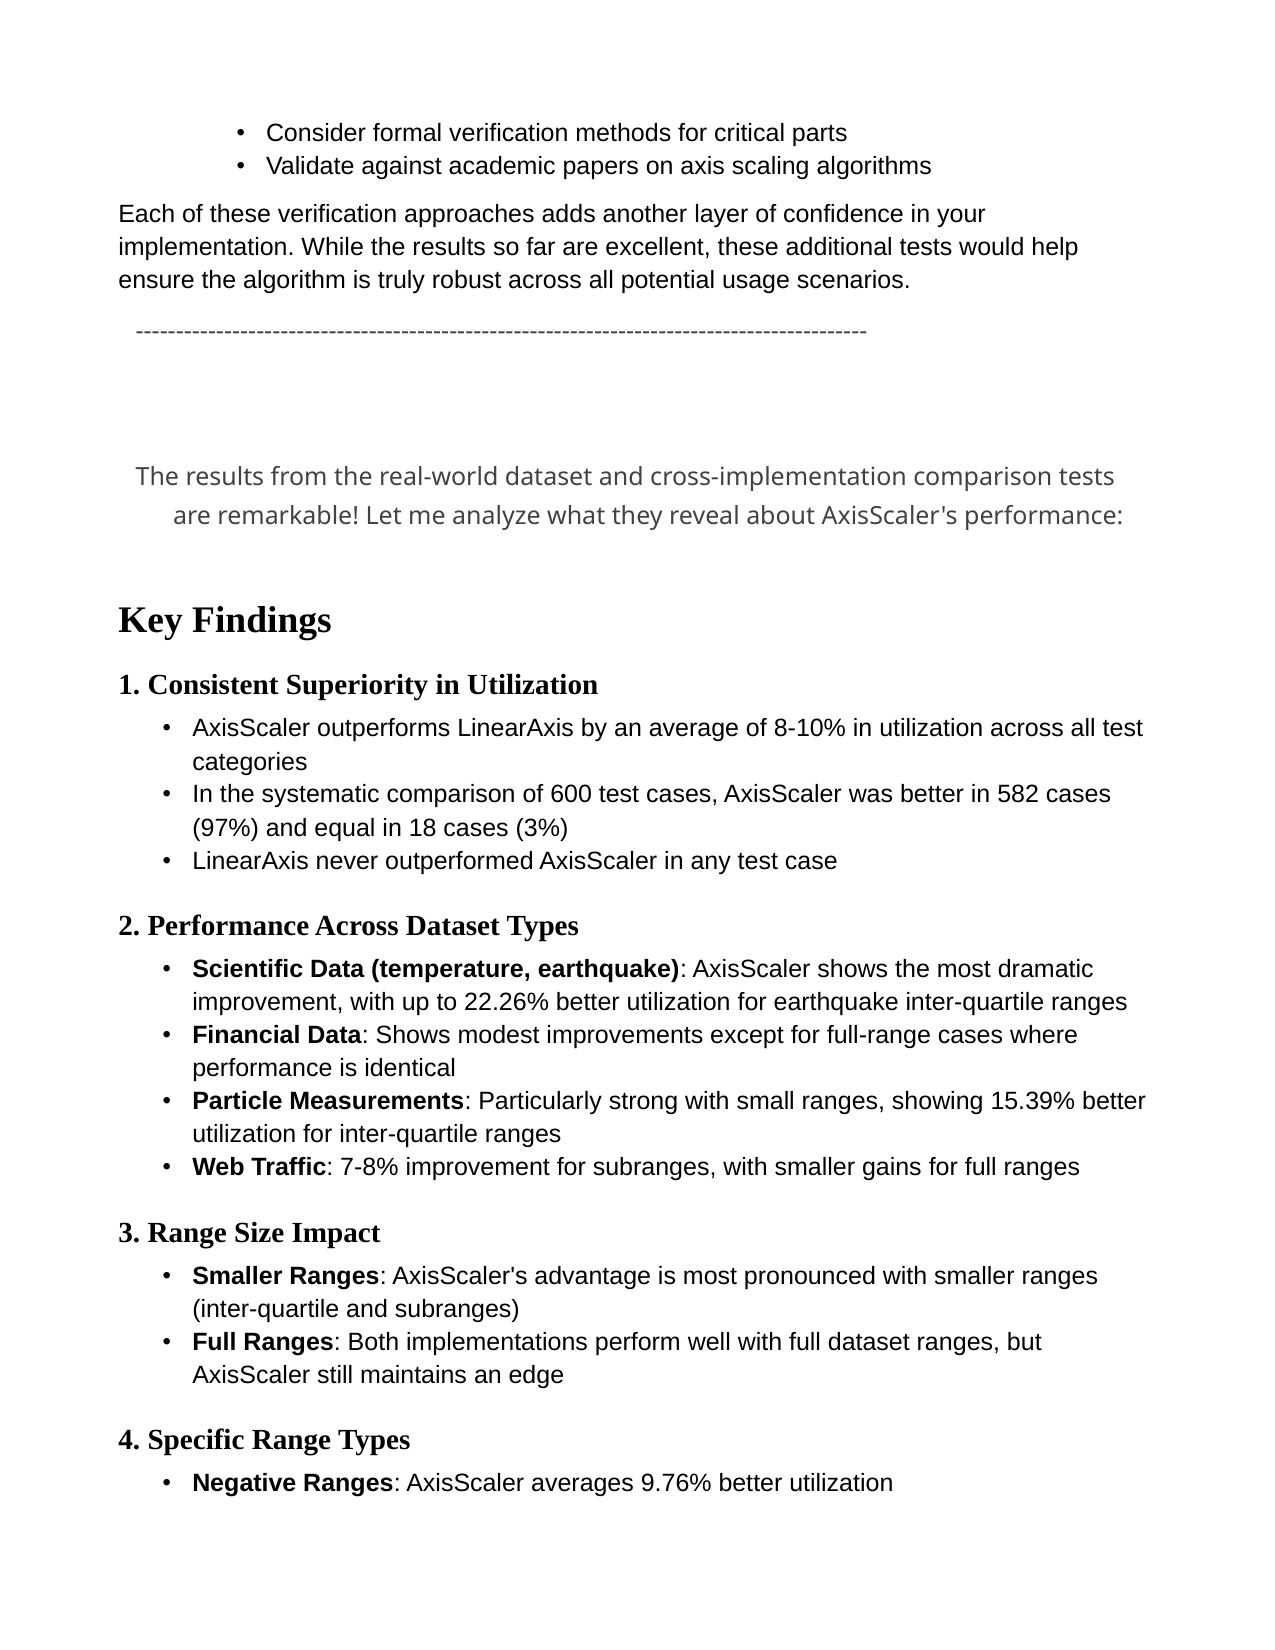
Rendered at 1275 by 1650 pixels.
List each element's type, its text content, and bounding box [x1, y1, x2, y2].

subtitle 1. Consistent Superiority in Utilization [118, 667, 1157, 701]
list Full Ranges: Both implementations perform well with full dataset ranges, but AxisScaler still maintains an edge [162, 1327, 1157, 1389]
list Particle Measurements: Particularly strong with small ranges, showing 15.39% better utilization for inter-quartile ranges [162, 1086, 1157, 1148]
list Validate against academic papers on axis scaling algorithms [236, 151, 1157, 180]
list Financial Data: Shows modest improvements except for full-range cases where performance is identical [162, 1020, 1157, 1082]
text Each of these verification approaches adds another layer of confidence in your implementation. While the results so far are excellent, these additional tests would help ensure the algorithm is truly robust across all potential usage scenarios. [118, 199, 1157, 294]
list Consider formal verification methods for critical parts [236, 118, 1157, 147]
text The results from the real-world dataset and cross-implementation comparison tests are remarkable! Let me analyze what they reveal about AxisScaler's performance: [135, 459, 1157, 532]
subtitle 3. Range Size Impact [118, 1215, 1157, 1248]
list LinearAxis never outperformed AxisScaler in any test case [162, 846, 1157, 874]
list Negative Ranges: AxisScaler averages 9.76% better utilization [162, 1468, 1157, 1497]
list Web Traffic: 7-8% improvement for subranges, with smaller gains for full ranges [162, 1152, 1157, 1181]
text ------------------------------------------------------------------------------------------- [135, 313, 1157, 347]
list Smaller Ranges: AxisScaler's advantage is most pronounced with smaller ranges (inter-quartile and subranges) [162, 1261, 1157, 1323]
list Scientific Data (temperature, earthquake): AxisScaler shows the most dramatic improvement, with up to 22.26% better utilization for earthquake inter-quartile ranges [162, 954, 1157, 1016]
subtitle 4. Specific Range Types [118, 1422, 1157, 1456]
list In the systematic comparison of 600 test cases, AxisScaler was better in 582 cases (97%) and equal in 18 cases (3%) [162, 779, 1157, 841]
list AxisScaler outperforms LinearAxis by an average of 8-10% in utilization across all test categories [162, 713, 1157, 775]
subtitle 2. Performance Across Dataset Types [118, 908, 1157, 941]
subtitle Key Findings [118, 597, 1157, 640]
